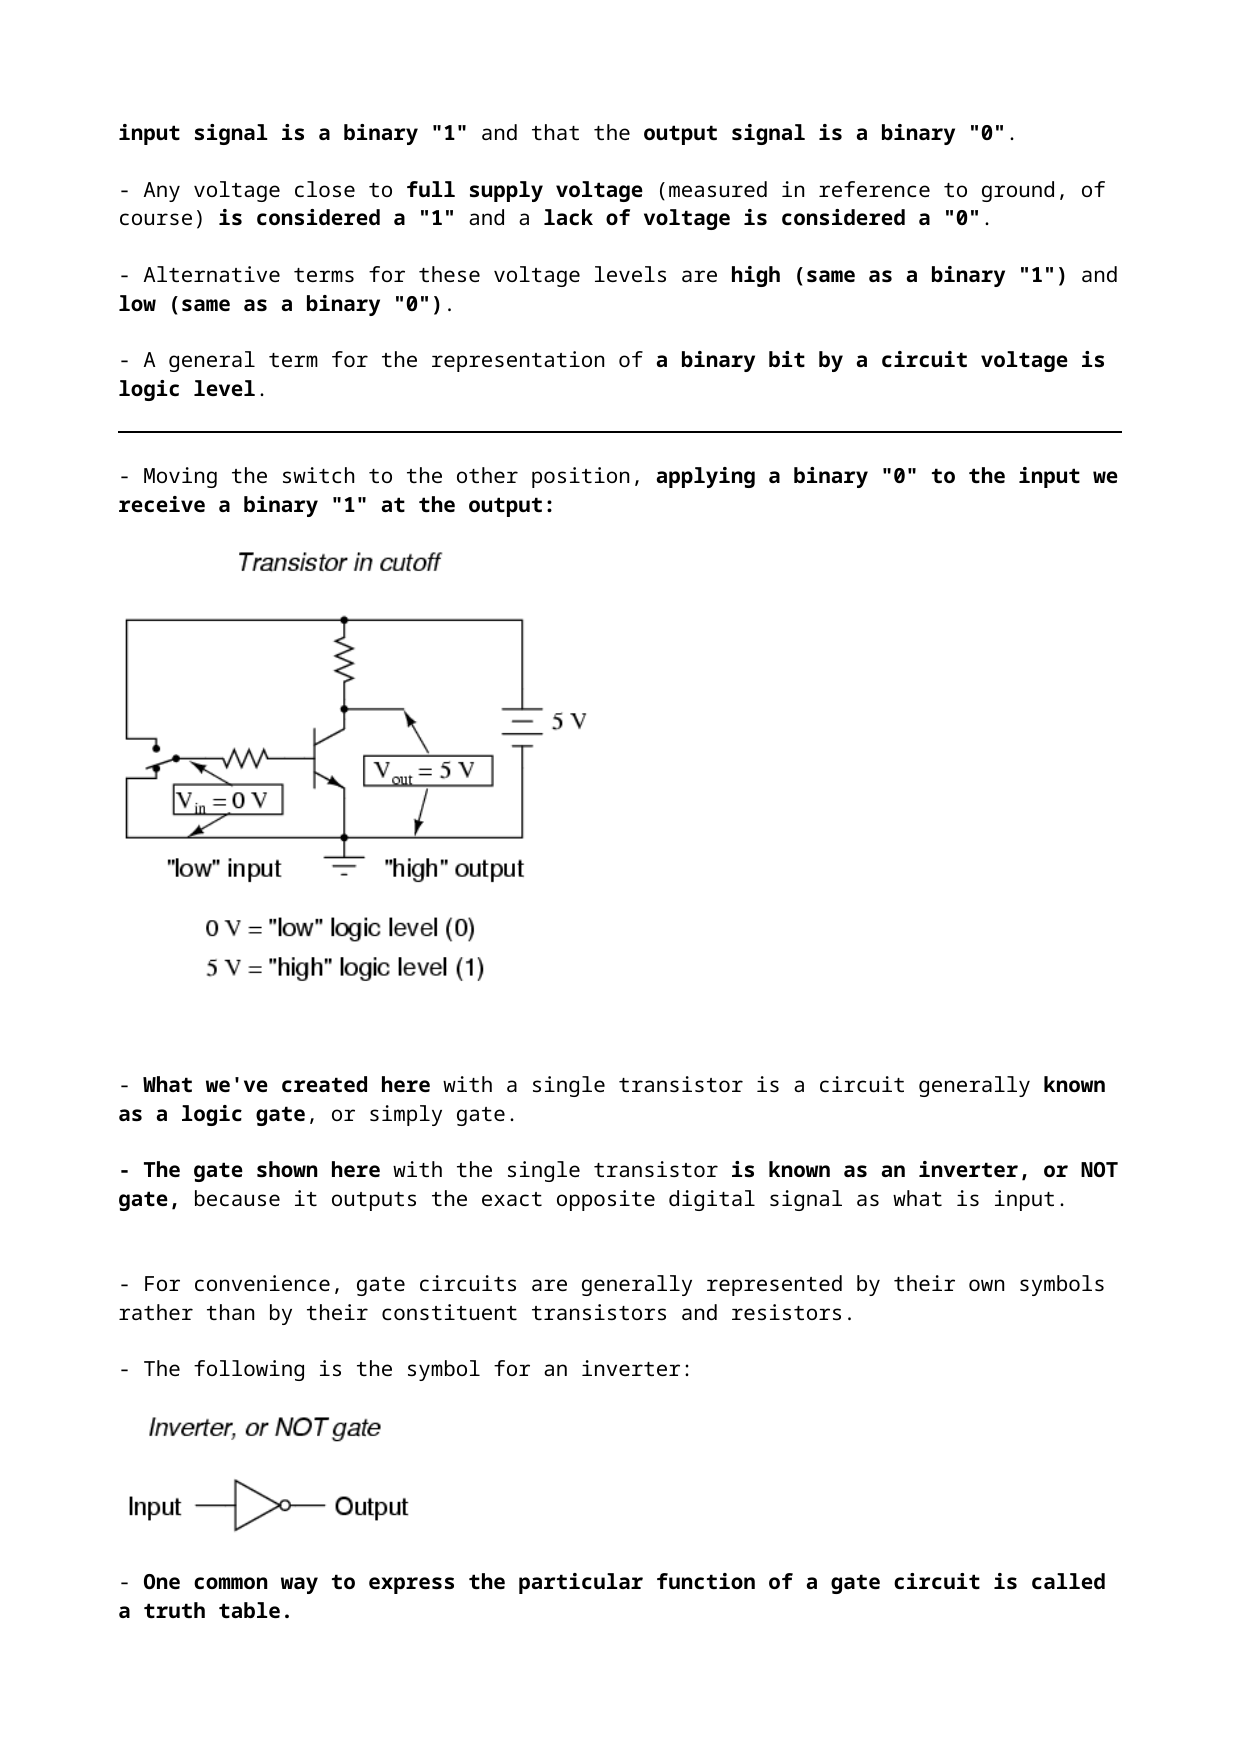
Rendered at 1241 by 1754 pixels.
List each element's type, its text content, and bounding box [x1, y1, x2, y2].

text - Moving the switch to the other position, applying a binary "0" to the input we receive a binary "1" at the output: [118, 461, 1122, 518]
text input signal is a binary "1" and that the output signal is a binary "0". [118, 118, 1122, 147]
text - For convenience, gate circuits are generally represented by their own symbols rather than by their constituent transistors and resistors. [118, 1269, 1122, 1326]
text - A general term for the representation of a binary bit by a circuit voltage is logic level. [118, 346, 1122, 402]
text - One common way to express the particular function of a gate circuit is called a truth table. [118, 1567, 1122, 1624]
text - Any voltage close to full supply voltage (measured in reference to ground, of course) is considered a "1" and a lack of voltage is considered a "0". [118, 175, 1122, 232]
text - Alternative terms for these voltage levels are high (same as a binary "1") and low (same as a binary "0"). [118, 260, 1122, 317]
text - What we've created here with a single transistor is a circuit generally known as a logic gate, or simply gate. [118, 1070, 1122, 1127]
picture [118, 546, 602, 985]
text - The gate shown here with the single transistor is known as an inverter, or NOT gate, because it outputs the exact opposite digital signal as what is input. [118, 1156, 1122, 1212]
picture [118, 1411, 415, 1539]
text - The following is the symbol for an inverter: [118, 1354, 1122, 1383]
